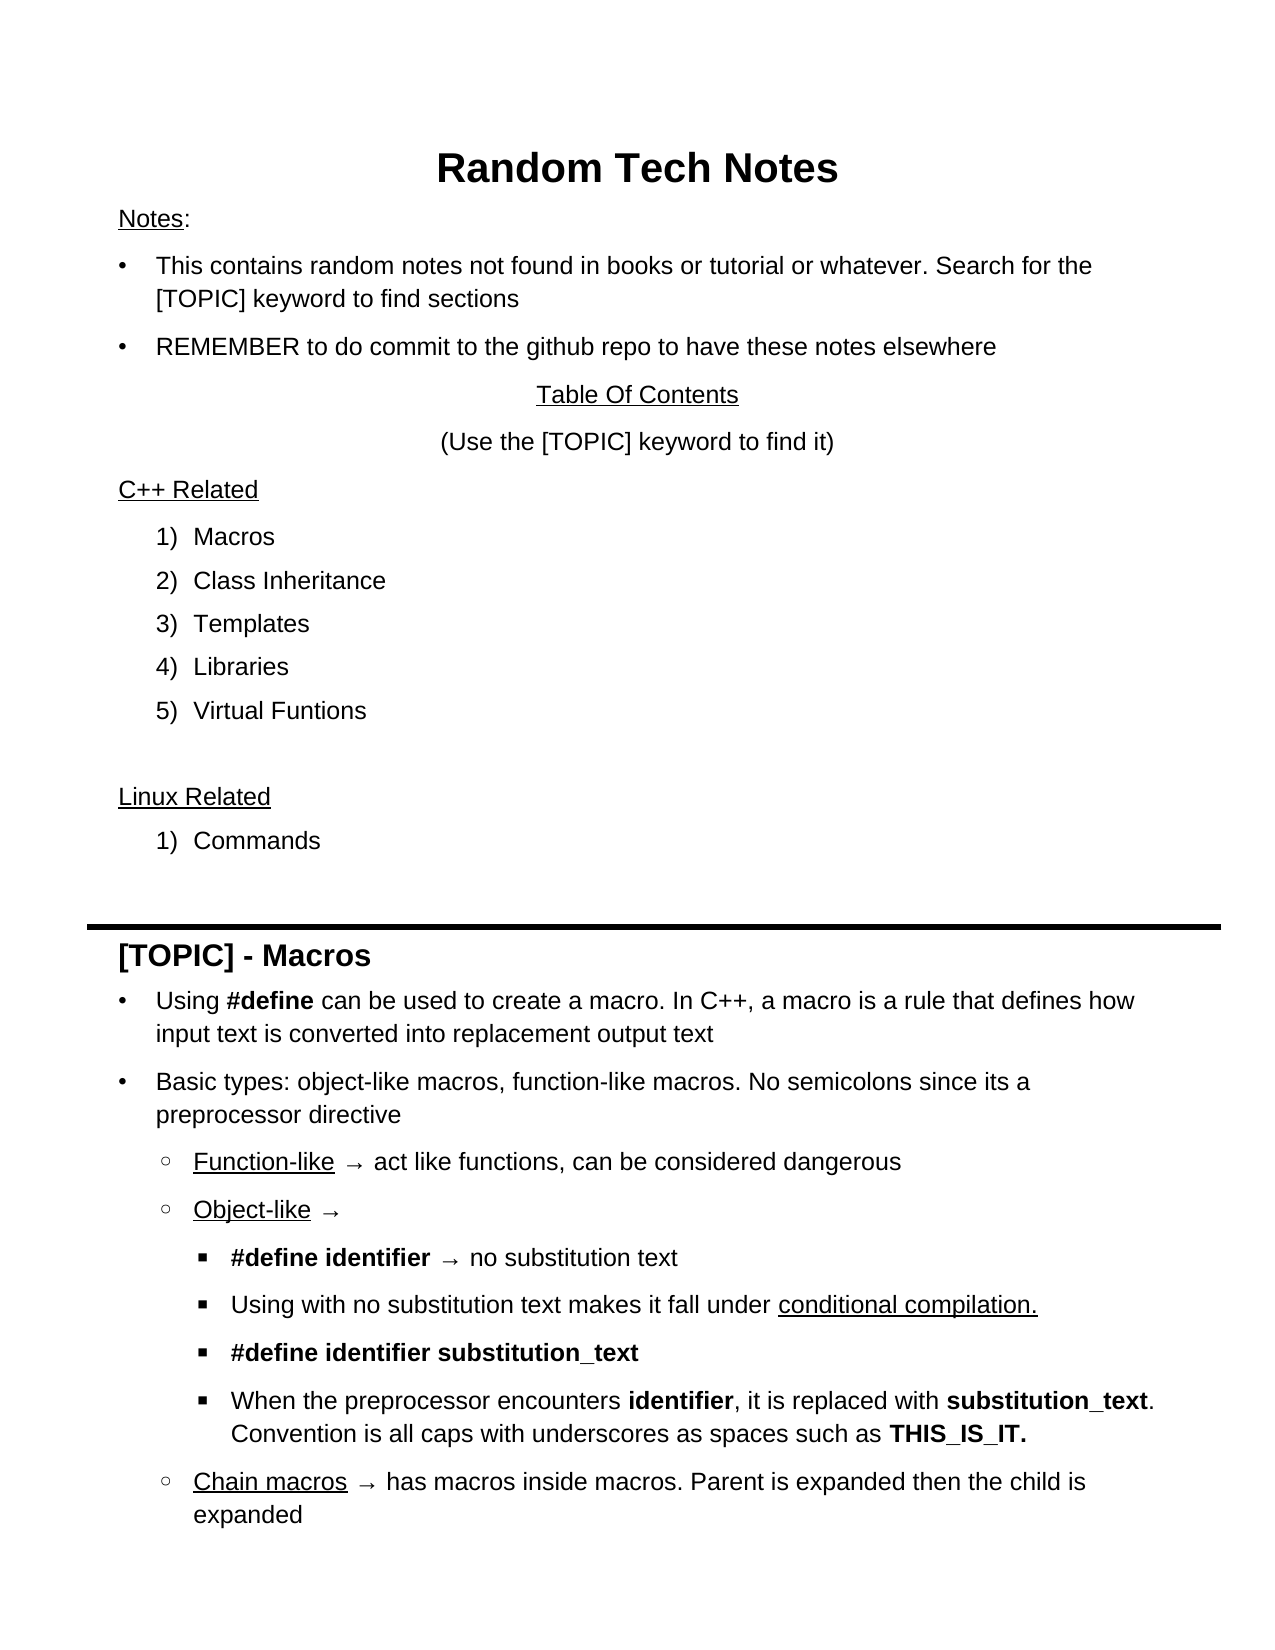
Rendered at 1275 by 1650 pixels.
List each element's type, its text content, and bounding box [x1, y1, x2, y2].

list Basic types: object-like macros, function-like macros. No semicolons since its a preprocessor directive [118, 1067, 1157, 1128]
list Virtual Funtions [156, 696, 1157, 724]
text C++ Related [118, 475, 1157, 503]
list Class Inheritance [156, 566, 1157, 594]
list #define identifier → no substitution text [193, 1243, 1157, 1272]
list Macros [156, 522, 1157, 551]
list Chain macros → has macros inside macros. Parent is expanded then the child is expanded [156, 1467, 1157, 1528]
list Object-like → [156, 1195, 1157, 1224]
text Notes: [118, 203, 1157, 232]
list Commands [156, 826, 1157, 854]
text Linux Related [118, 782, 1157, 811]
list Using with no substitution text makes it fall under conditional compilation. [193, 1290, 1157, 1319]
subtitle [TOPIC] - Macros [118, 937, 1157, 973]
list Templates [156, 609, 1157, 638]
list This contains random notes not found in books or tutorial or whatever. Search for the [TOPIC] keyword to find sections [118, 251, 1157, 313]
subtitle Random Tech Notes [118, 143, 1157, 191]
list Libraries [156, 652, 1157, 681]
text (Use the [TOPIC] keyword to find it) [118, 427, 1157, 456]
list #define identifier substitution_text [193, 1338, 1157, 1367]
list Using #define can be used to create a macro. In C++, a macro is a rule that defines how input text is converted into replacement output text [118, 986, 1157, 1048]
list REMEMBER to do commit to the github repo to have these notes elsewhere [118, 332, 1157, 361]
text Table Of Contents [118, 379, 1157, 408]
list Function-like → act like functions, can be considered dangerous [156, 1147, 1157, 1176]
list When the preprocessor encounters identifier, it is replaced with substitution_text. Convention is all caps with underscores as spaces such as THIS_IS_IT. [193, 1386, 1157, 1448]
